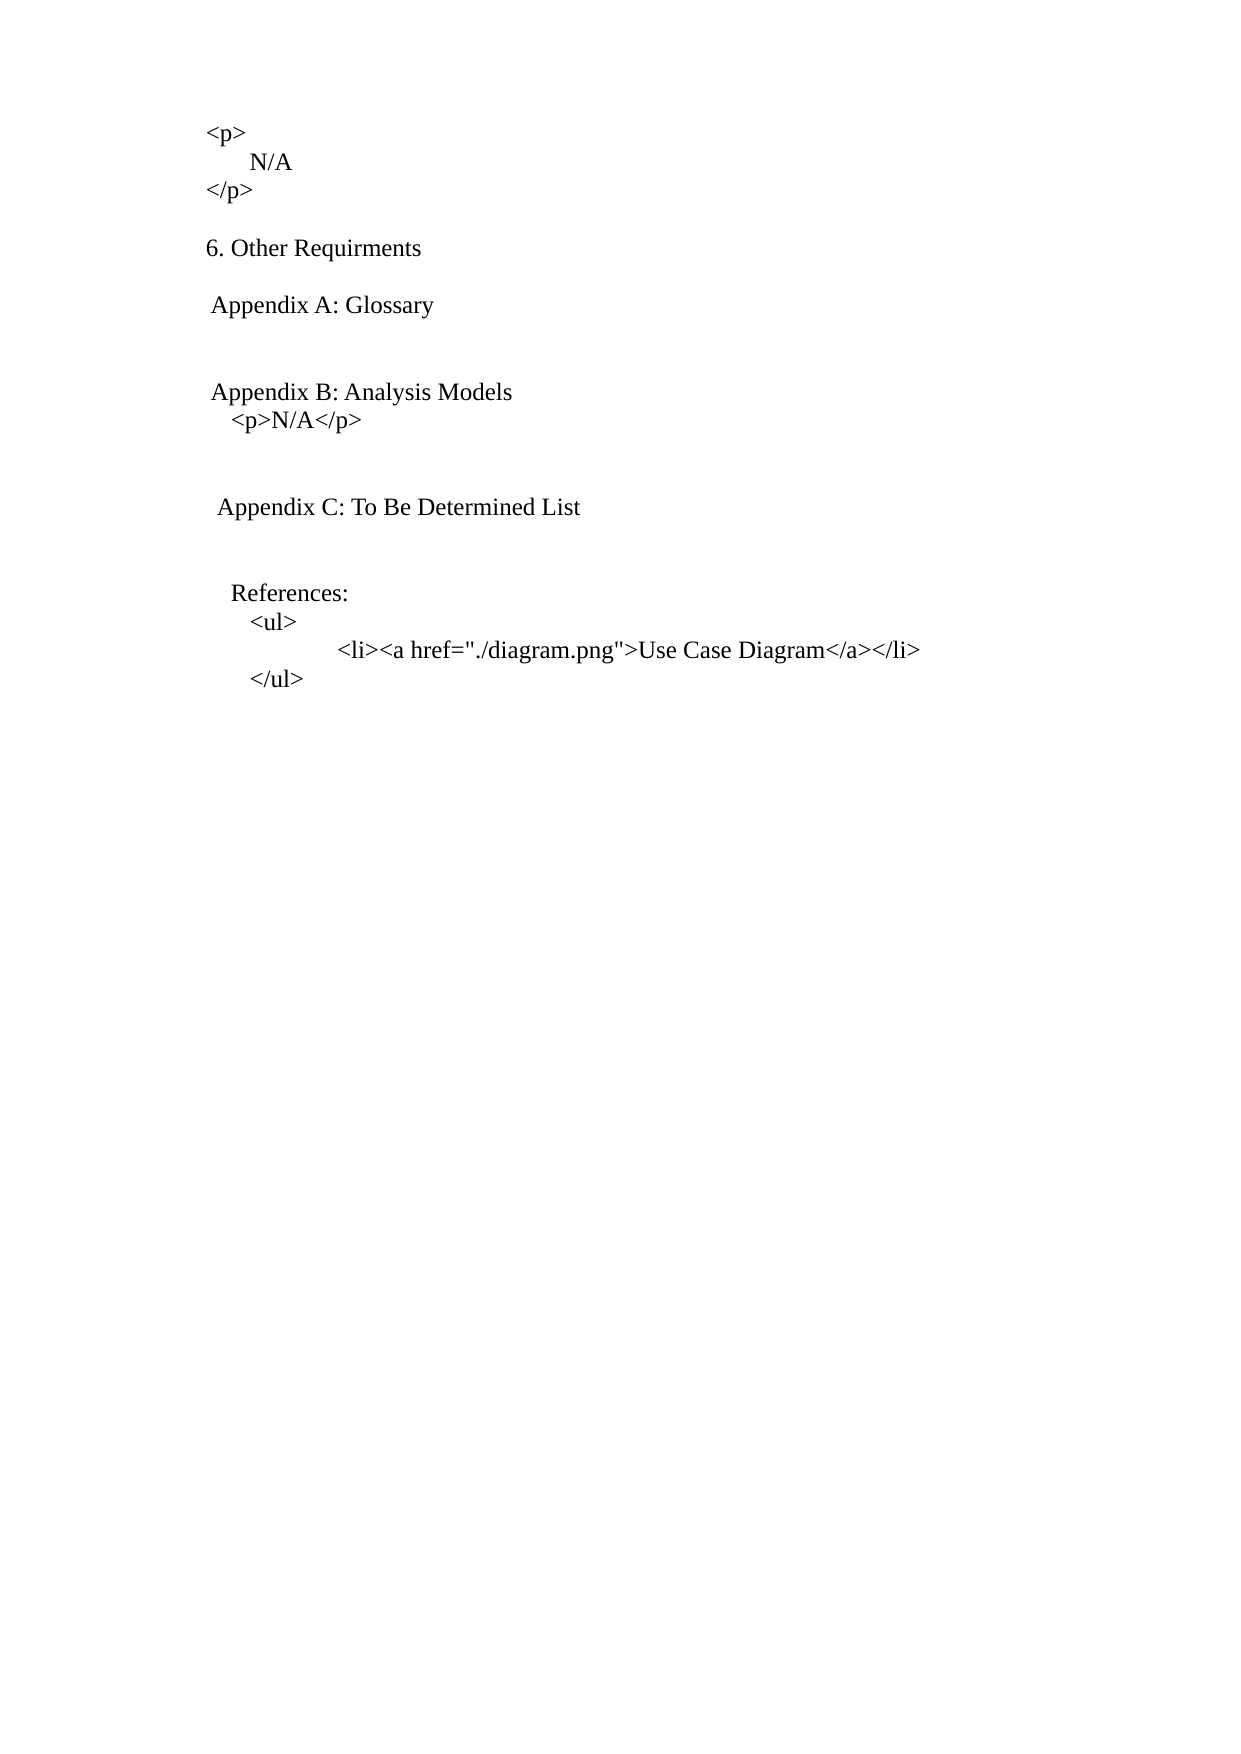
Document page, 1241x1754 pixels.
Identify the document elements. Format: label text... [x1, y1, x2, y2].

text </ul> [118, 664, 1122, 693]
text <p>N/A</p> [118, 406, 1122, 434]
text <ul> [118, 607, 1122, 636]
text <li><a href="./diagram.png">Use Case Diagram</a></li> [118, 636, 1122, 664]
text <p> [118, 118, 1122, 147]
text 6. Other Requirments [118, 233, 1122, 262]
text Appendix C: To Be Determined List [118, 492, 1122, 521]
text Appendix B: Analysis Models [118, 377, 1122, 406]
text Appendix A: Glossary [118, 291, 1122, 319]
text References: [118, 578, 1122, 607]
text N/A [118, 147, 1122, 176]
text </p> [118, 176, 1122, 204]
